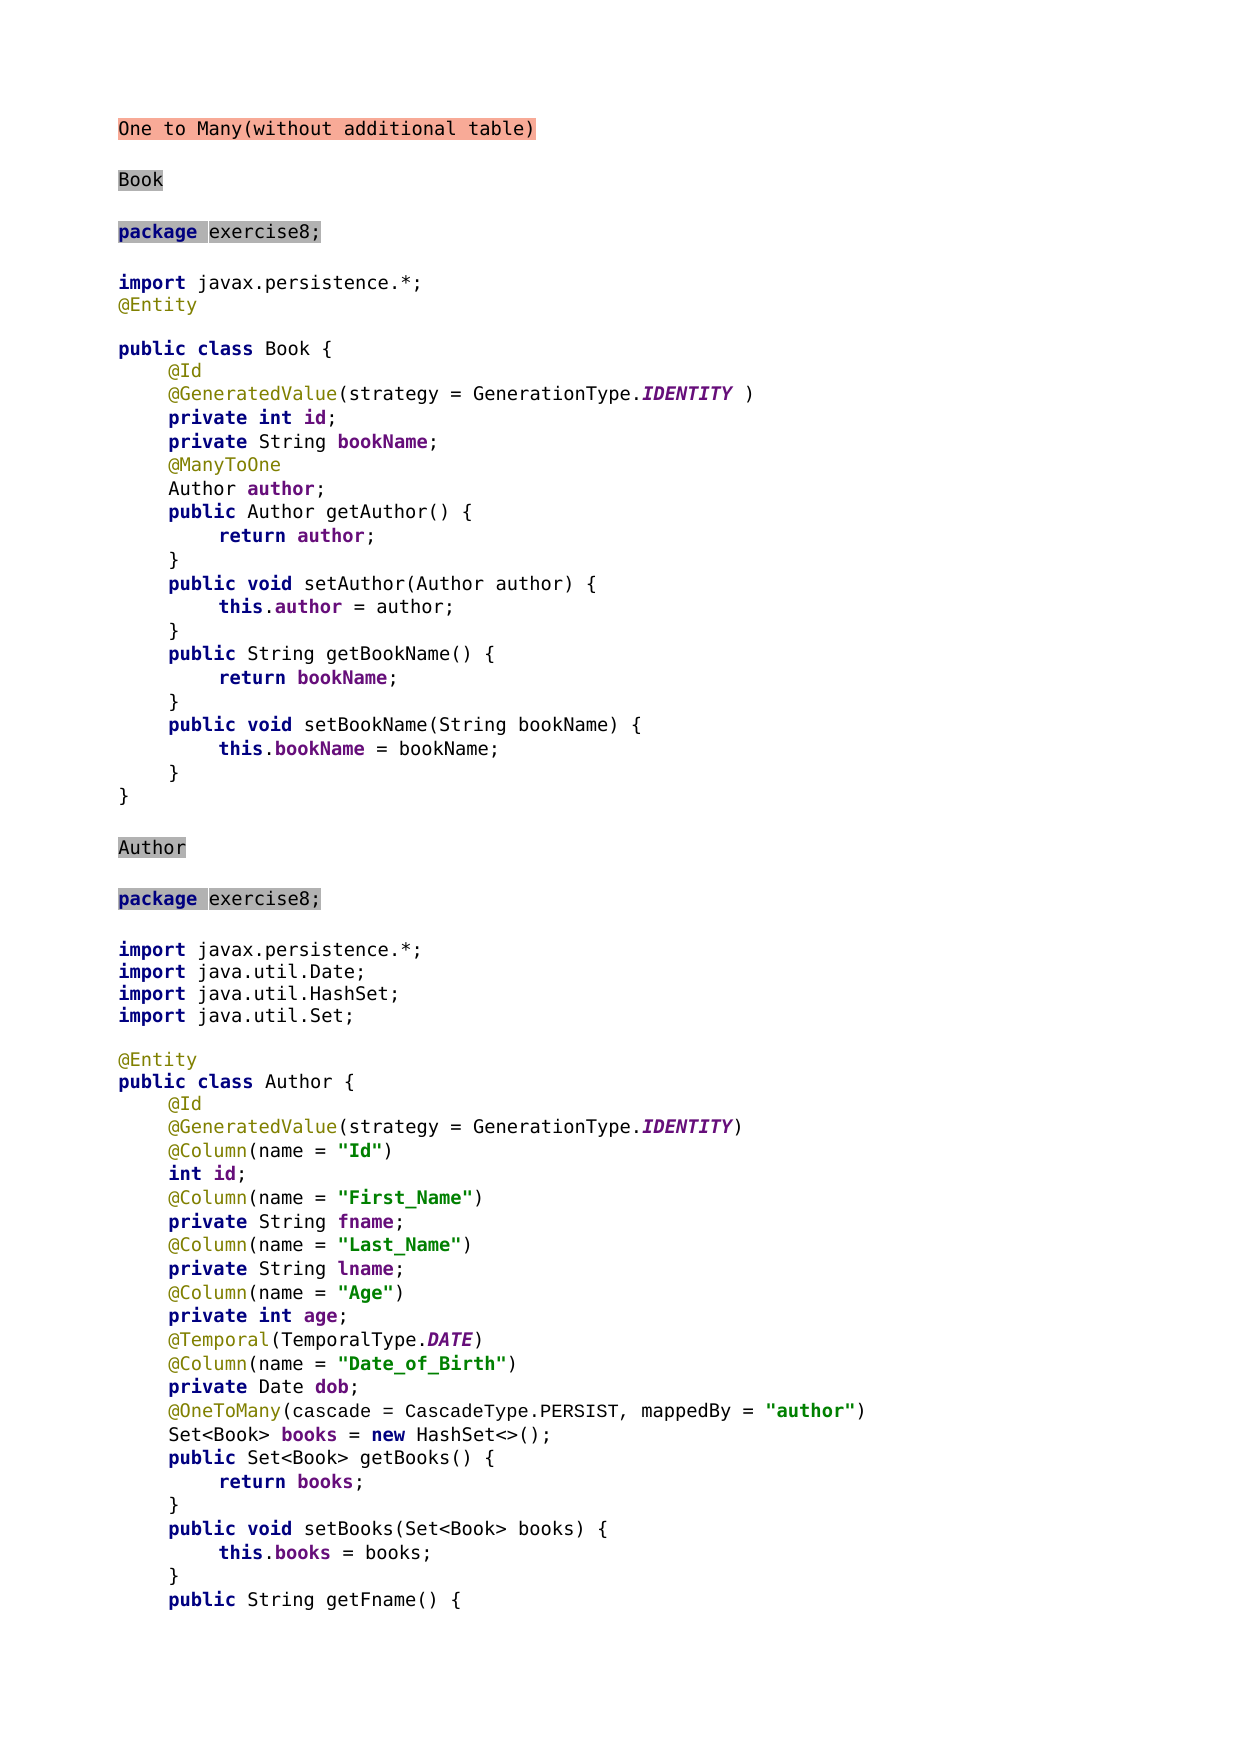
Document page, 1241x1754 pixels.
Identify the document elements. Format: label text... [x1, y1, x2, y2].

text public void setBookName(String bookName) { [118, 714, 1122, 738]
text } [118, 549, 1122, 572]
text @GeneratedValue(strategy = GenerationType.IDENTITY ) [118, 383, 1122, 407]
text return bookName; [118, 667, 1122, 691]
text @Column(name = "Id") [118, 1140, 1122, 1163]
text this.author = author; [118, 596, 1122, 620]
text import javax.persistence.*; [118, 272, 1122, 294]
text @Column(name = "First_Name") [118, 1187, 1122, 1211]
text public void setBooks(Set<Book> books) { [118, 1518, 1122, 1542]
text import java.util.Date; [118, 961, 1122, 983]
text @GeneratedValue(strategy = GenerationType.IDENTITY) [118, 1116, 1122, 1140]
text public void setAuthor(Author author) { [118, 572, 1122, 596]
text return books; [118, 1471, 1122, 1494]
text } [118, 620, 1122, 643]
text package exercise8; [118, 888, 1122, 910]
text @Column(name = "Last_Name") [118, 1234, 1122, 1258]
text public class Book { [118, 338, 1122, 360]
text private Date dob; [118, 1376, 1122, 1400]
text @OneToMany(cascade = CascadeType.PERSIST, mappedBy = "author") [118, 1400, 1122, 1423]
text Author author; [118, 478, 1122, 502]
text @Id [118, 1092, 1122, 1116]
text One to Many(without additional table) [118, 118, 1122, 140]
text @Entity [118, 294, 1122, 316]
text private String lname; [118, 1258, 1122, 1282]
text private int age; [118, 1305, 1122, 1329]
text import java.util.Set; [118, 1005, 1122, 1027]
text package exercise8; [118, 221, 1122, 243]
text Book [118, 169, 1122, 191]
text return author; [118, 525, 1122, 549]
text Author [118, 837, 1122, 858]
text private String fname; [118, 1211, 1122, 1234]
text @Id [118, 360, 1122, 383]
text import java.util.HashSet; [118, 983, 1122, 1005]
text public String getBookName() { [118, 643, 1122, 667]
text @ManyToOne [118, 454, 1122, 478]
text @Column(name = "Age") [118, 1282, 1122, 1305]
text import javax.persistence.*; [118, 939, 1122, 961]
text } [118, 691, 1122, 714]
text Set<Book> books = new HashSet<>(); [118, 1423, 1122, 1447]
text int id; [118, 1163, 1122, 1187]
text @Column(name = "Date_of_Birth") [118, 1353, 1122, 1376]
text public Set<Book> getBooks() { [118, 1447, 1122, 1471]
text @Temporal(TemporalType.DATE) [118, 1329, 1122, 1353]
text public Author getAuthor() { [118, 502, 1122, 525]
text } [118, 1565, 1122, 1589]
text public String getFname() { [118, 1589, 1122, 1613]
text } [118, 1494, 1122, 1518]
text } [118, 762, 1122, 785]
text @Entity [118, 1049, 1122, 1071]
text this.books = books; [118, 1542, 1122, 1565]
text } [118, 785, 1122, 807]
text private int id; [118, 407, 1122, 431]
text private String bookName; [118, 431, 1122, 454]
text this.bookName = bookName; [118, 738, 1122, 762]
text public class Author { [118, 1071, 1122, 1092]
